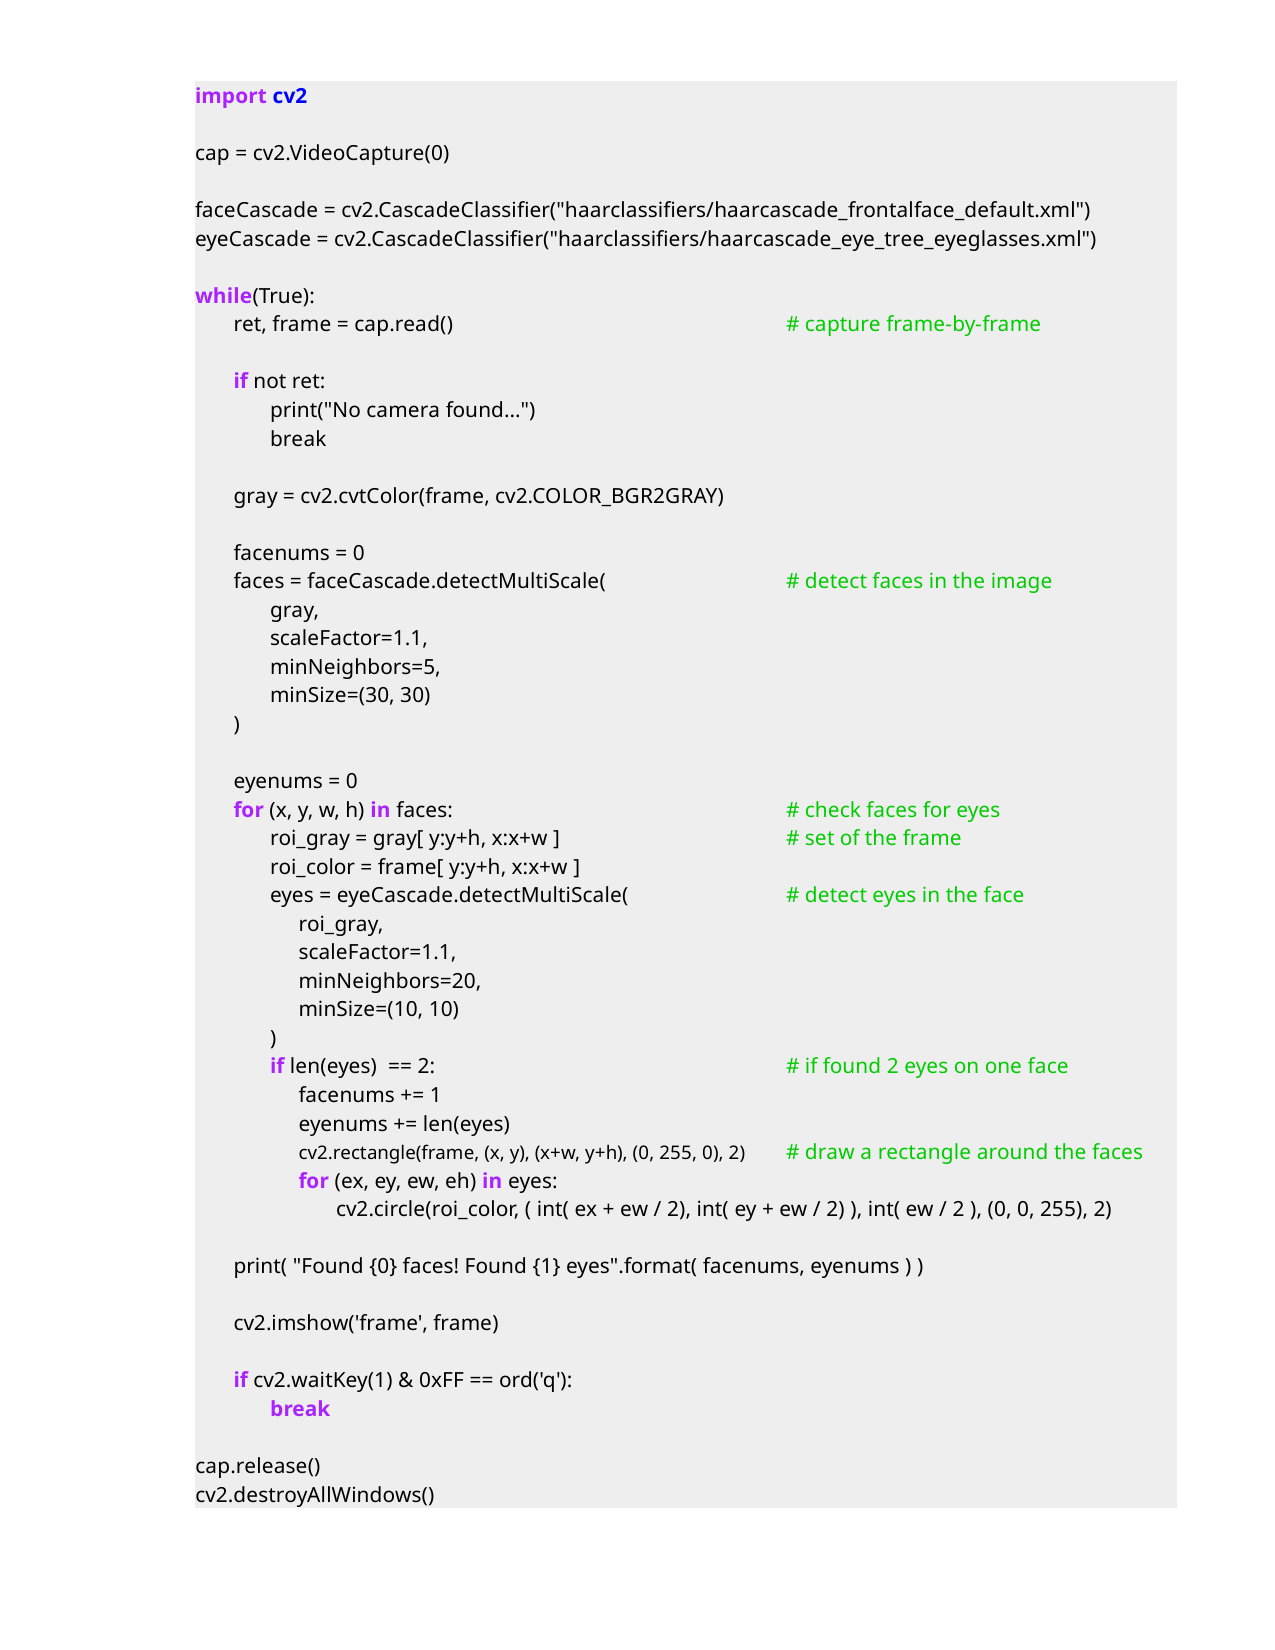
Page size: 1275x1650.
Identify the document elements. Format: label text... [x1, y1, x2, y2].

text facenums = 0 faces = faceCascade.detectMultiScale( # detect faces in the image gray, scaleFactor=1.1, minNeighbors=5, minSize=(30, 30) ) eyenums = 0 for (x, y, w, h) in faces: # check faces for eyes roi_gray = gray[ y:y+h, x:x+w ] # set of the frame roi_color = frame[ y:y+h, x:x+w ] eyes = eyeCascade.detectMultiScale( # detect eyes in the face roi_gray, scaleFactor=1.1, minNeighbors=20, minSize=(10, 10) ) [195, 509, 1177, 1051]
text if len(eyes) == 2: # if found 2 eyes on one face [195, 1051, 1177, 1080]
text eyenums += len(eyes) cv2.rectangle(frame, (x, y), (x+w, y+h), (0, 255, 0), 2) # draw a rectangle around the faces [195, 1108, 1177, 1166]
text for (ex, ey, ew, eh) in eyes: cv2.circle(roi_color, ( int( ex + ew / 2), int( ey + ew / 2) ), int( ew / 2 ), (0, 0, 255), 2) print( "Found {0} faces! Found {1} eyes".format( facenums, eyenums ) ) cv2.imshow('frame', frame) if cv2.waitKey(1) & 0xFF == ord('q'): break cap.release() cv2.destroyAllWindows() [195, 1166, 1177, 1508]
text import cv2 cap = cv2.VideoCapture(0) faceCascade = cv2.CascadeClassifier("haarclassifiers/haarcascade_frontalface_default.xml") eyeCascade = cv2.CascadeClassifier("haarclassifiers/haarcascade_eye_tree_eyeglasses.xml") while(True): ret, frame = cap.read() # capture frame-by-frame if not ret: print("No camera found...") break gray = cv2.cvtColor(frame, cv2.COLOR_BGR2GRAY) [195, 81, 1177, 509]
text facenums += 1 [195, 1080, 1177, 1108]
